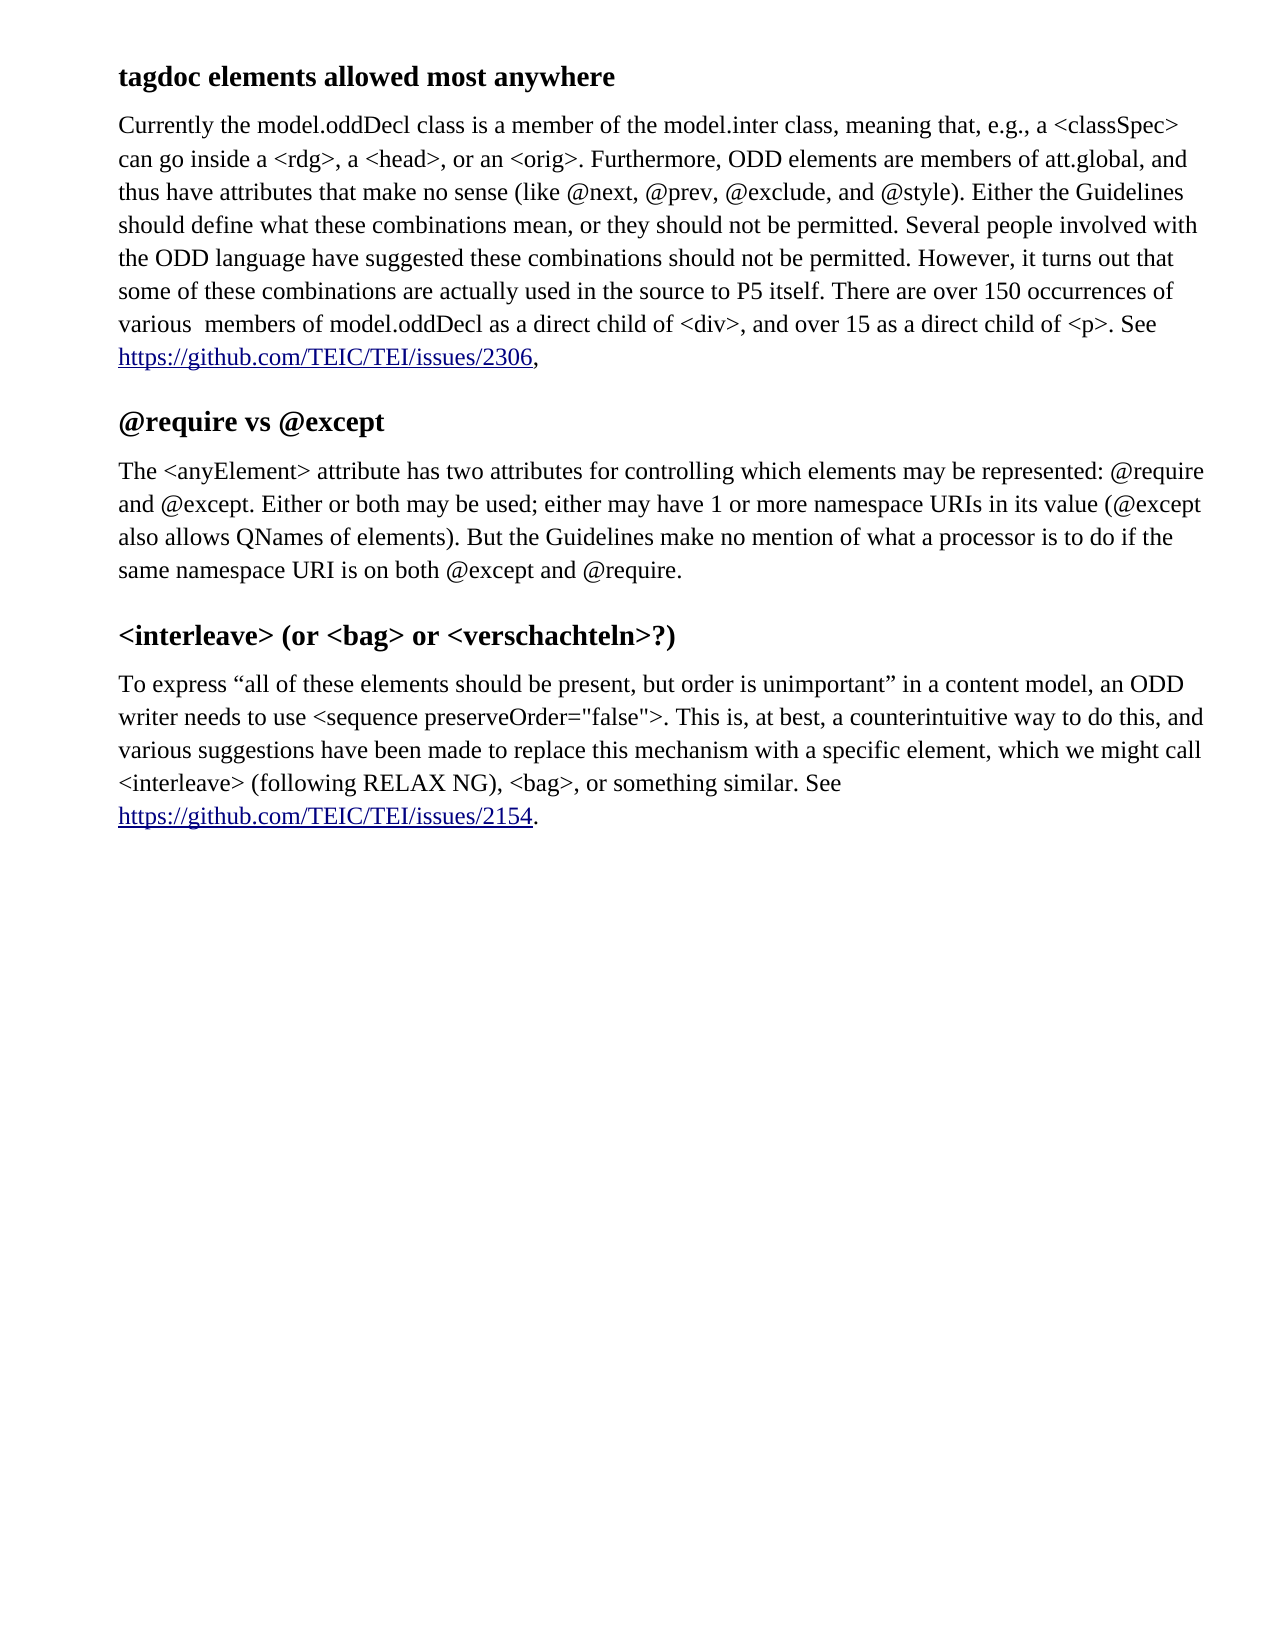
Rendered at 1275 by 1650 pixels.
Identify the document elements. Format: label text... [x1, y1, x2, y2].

subtitle tagdoc elements allowed most anywhere [118, 59, 1216, 93]
subtitle @require vs @except [118, 404, 1216, 438]
text To express “all of these elements should be present, but order is unimportant” in a content model, an ODD writer needs to use <sequence preserveOrder="false">. This is, at best, a counterintuitive way to do this, and various suggestions have been made to replace this mechanism with a specific element, which we might call <interleave> (following RELAX NG), <bag>, or something similar. See https://github.com/TEIC/TEI/issues/2154. [118, 669, 1216, 830]
text Currently the model.oddDecl class is a member of the model.inter class, meaning that, e.g., a <classSpec> can go inside a <rdg>, a <head>, or an <orig>. Furthermore, ODD elements are members of att.global, and thus have attributes that make no sense (like @next, @prev, @exclude, and @style). Either the Guidelines should define what these combinations mean, or they should not be permitted. Several people involved with the ODD language have suggested these combinations should not be permitted. However, it turns out that some of these combinations are actually used in the source to P5 itself. There are over 150 occurrences of various members of model.oddDecl as a direct child of <div>, and over 15 as a direct child of <p>. See https://github.com/TEIC/TEI/issues/2306, [118, 111, 1216, 371]
subtitle <interleave> (or <bag> or <verschachteln>?) [118, 618, 1216, 651]
text The <anyElement> attribute has two attributes for controlling which elements may be represented: @require and @except. Either or both may be used; either may have 1 or more namespace URIs in its value (@except also allows QNames of elements). But the Guidelines make no mention of what a processor is to do if the same namespace URI is on both @except and @require. [118, 456, 1216, 584]
